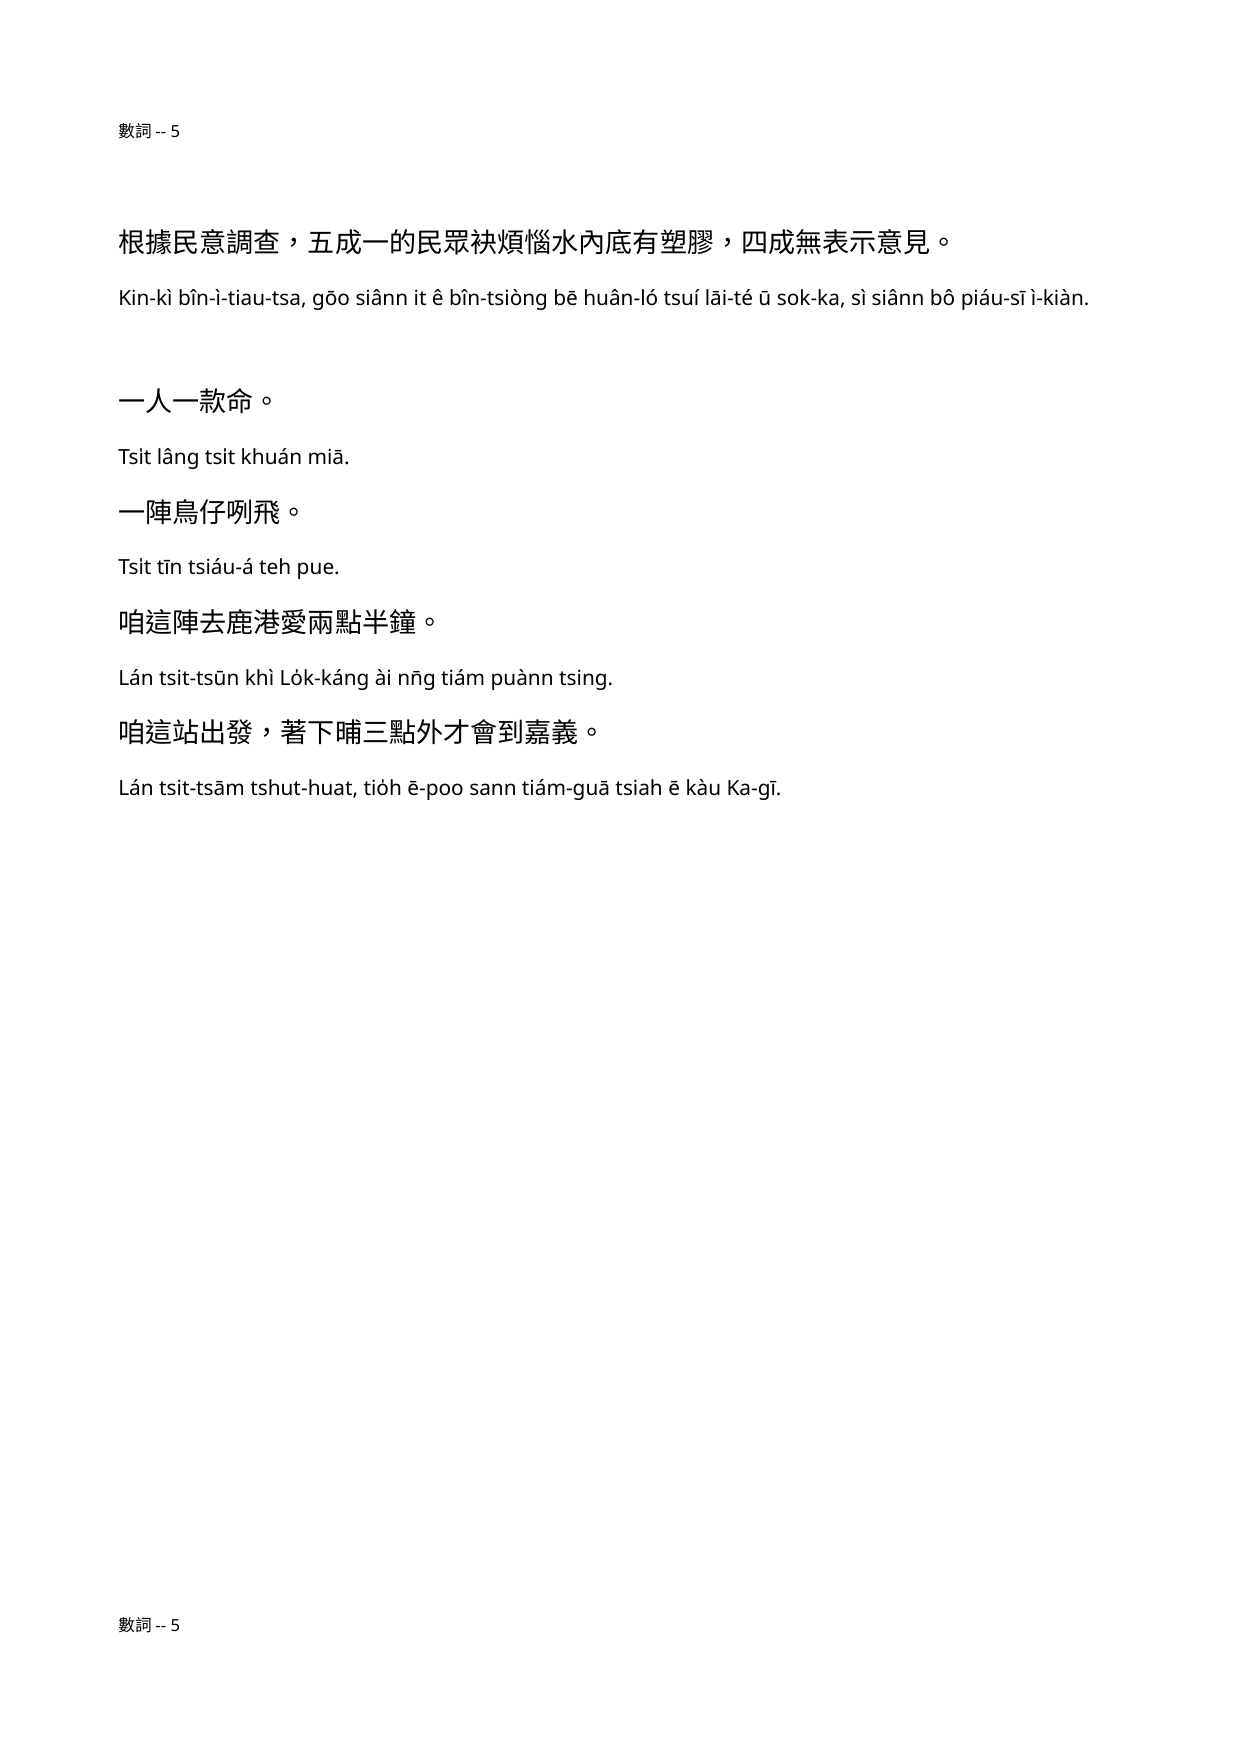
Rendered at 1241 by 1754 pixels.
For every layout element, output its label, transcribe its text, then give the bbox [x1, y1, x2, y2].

text 一陣鳥仔咧飛。 [118, 491, 1122, 530]
text Tsi̍t tīn tsiáu-á teh pue. [118, 552, 1122, 581]
text 咱這站出發，著下晡三點外才會到嘉義。 [118, 711, 1122, 751]
text Kin-kì bîn-ì-tiau-tsa, gōo siânn it ê bîn-tsiòng bē huân-ló tsuí lāi-té ū sok-ka, sì siânn bô piáu-sī ì-kiàn. [118, 283, 1122, 311]
text 一人一款命。 [118, 380, 1122, 419]
text 咱這陣去鹿港愛兩點半鐘。 [118, 601, 1122, 640]
text Lán tsit-tsām tshut-huat, tio̍h ē-poo sann tiám-guā tsiah ē kàu Ka-gī. [118, 773, 1122, 801]
text 根據民意調查，五成一的民眾袂煩惱水內底有塑膠，四成無表示意見。 [118, 221, 1122, 260]
text Tsi̍t lâng tsi̍t khuán miā. [118, 442, 1122, 470]
text Lán tsit-tsūn khì Lo̍k-káng ài nn̄g tiám puànn tsing. [118, 663, 1122, 691]
